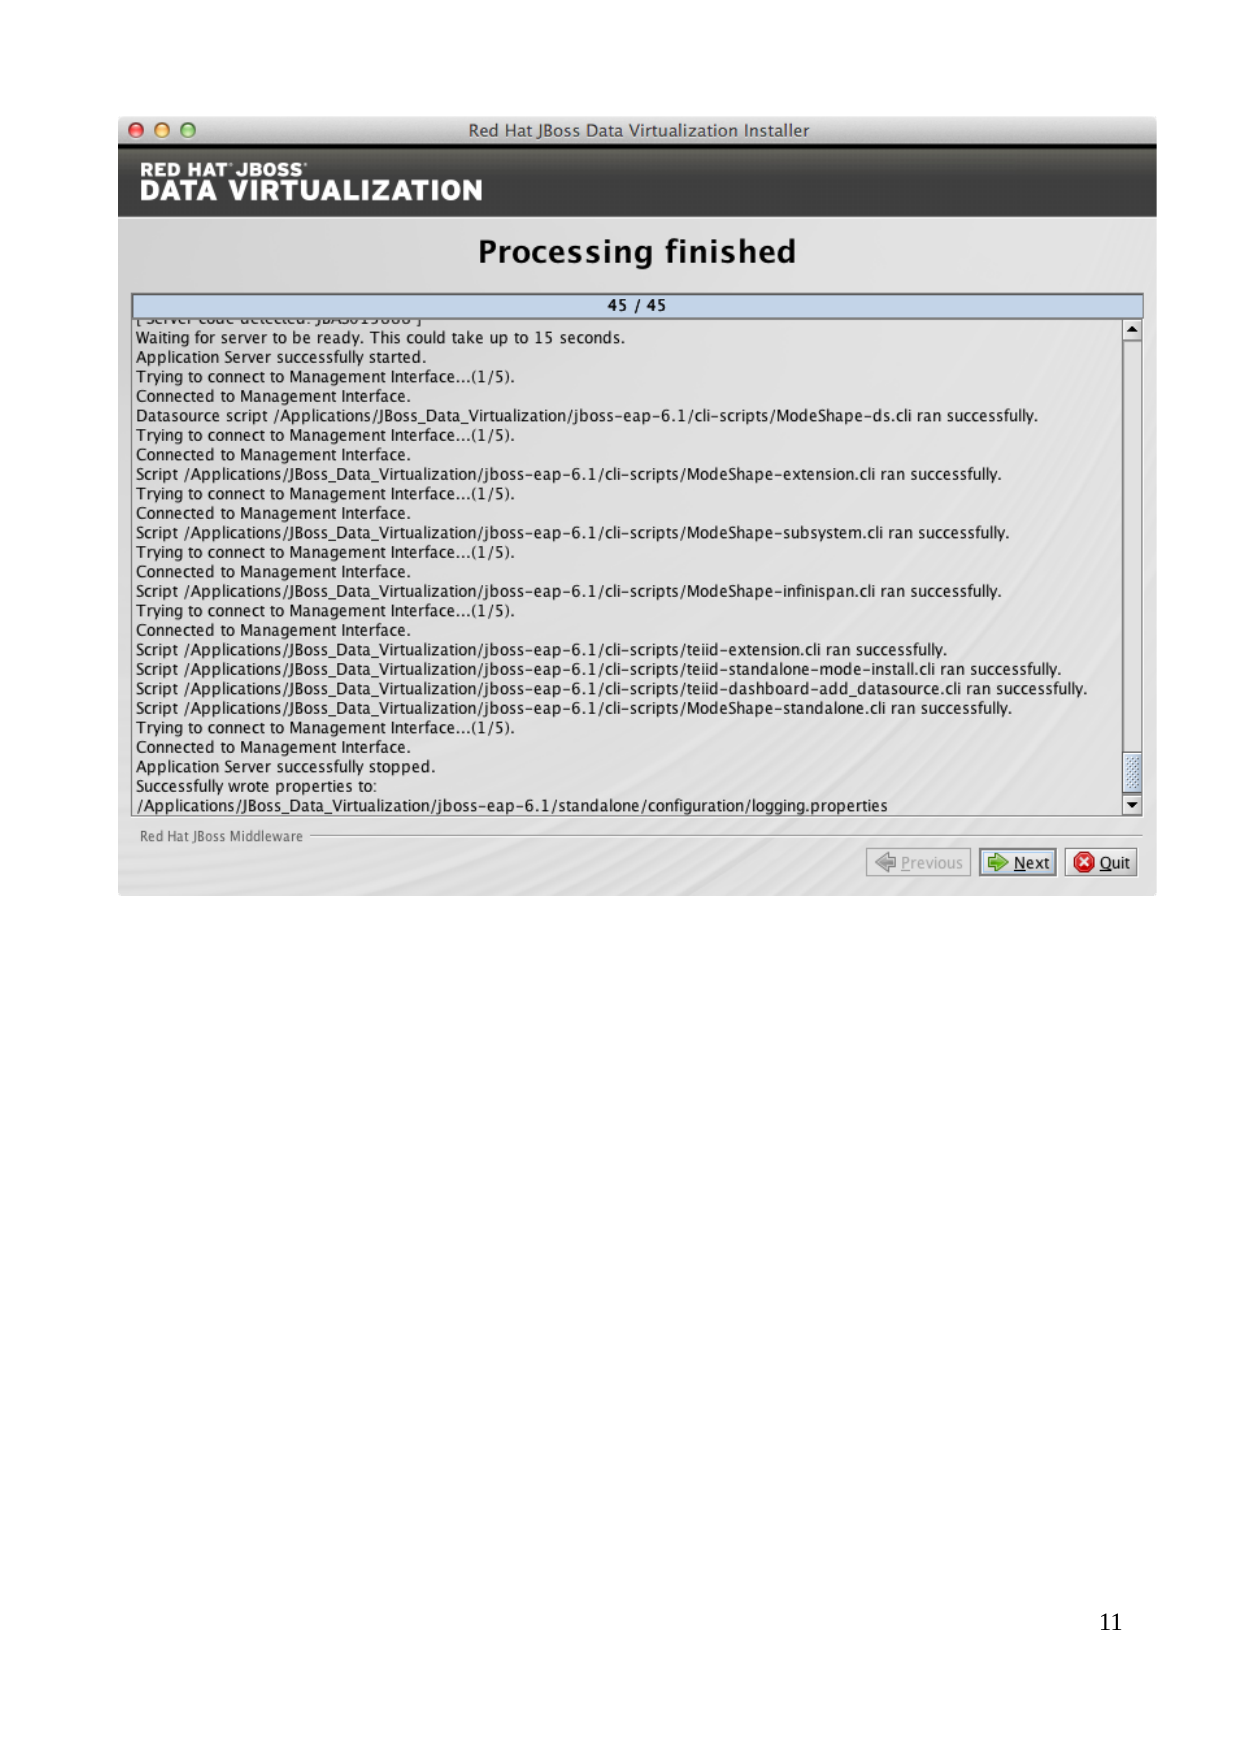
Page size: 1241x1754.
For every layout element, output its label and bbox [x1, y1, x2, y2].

picture [118, 116, 1157, 896]
